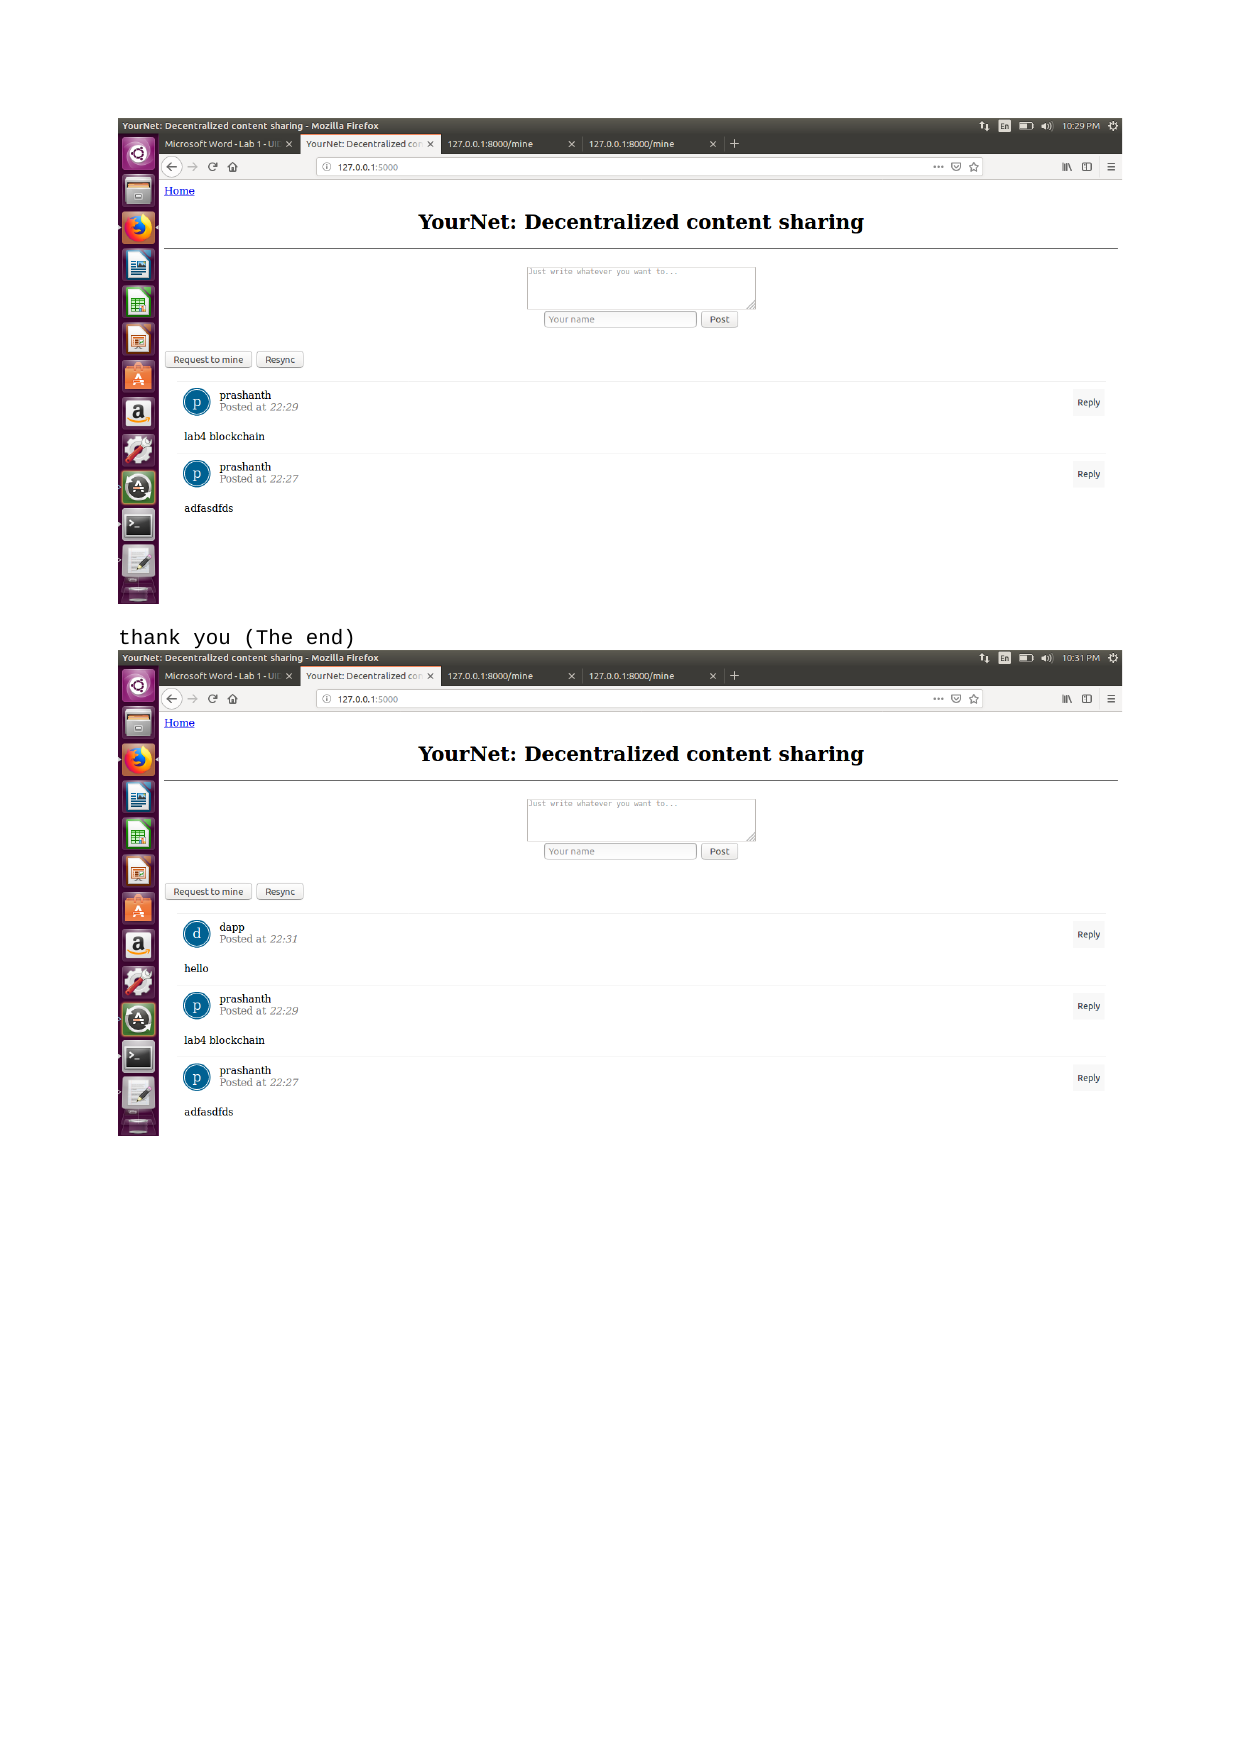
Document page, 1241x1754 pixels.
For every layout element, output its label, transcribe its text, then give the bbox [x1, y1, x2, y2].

picture [118, 650, 1123, 1136]
text thank you (The end) [118, 627, 1122, 650]
picture [118, 118, 1123, 604]
